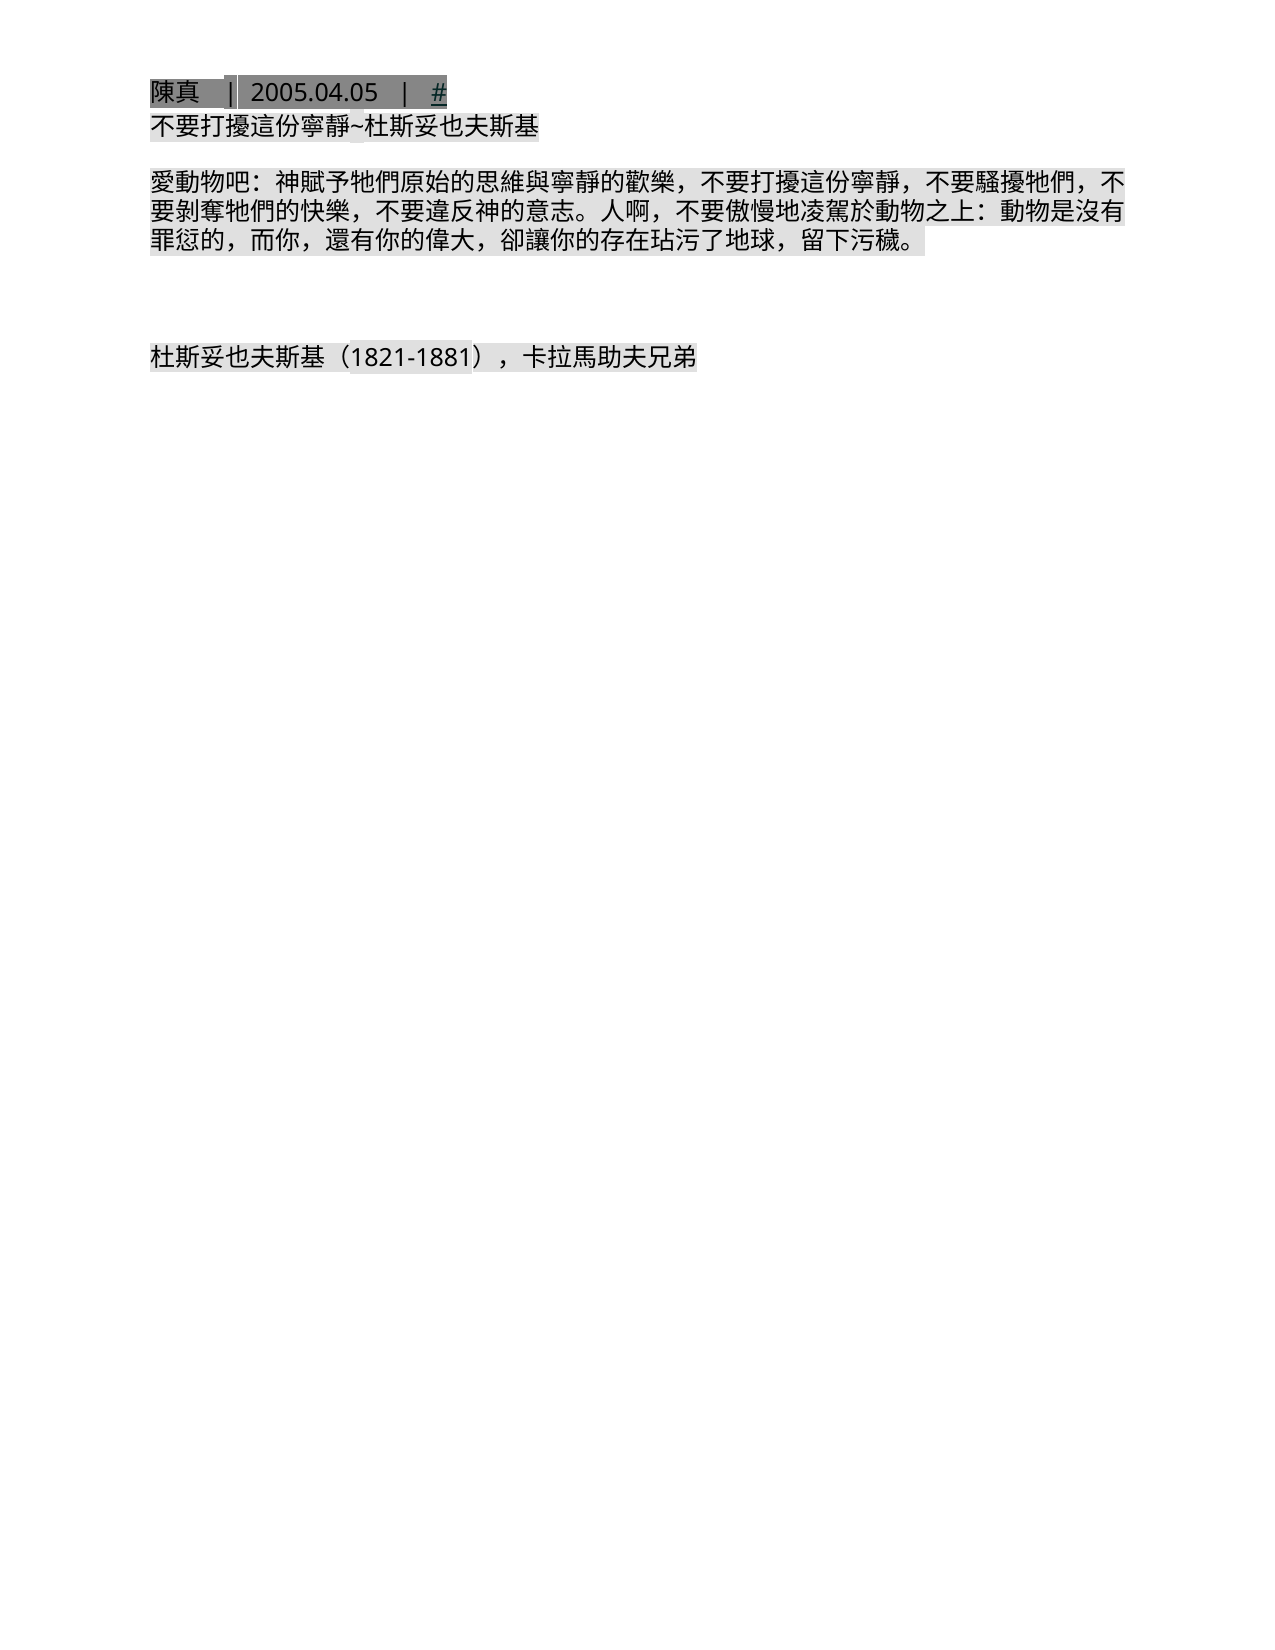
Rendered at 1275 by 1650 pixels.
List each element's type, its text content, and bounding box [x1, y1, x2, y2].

text 杜斯妥也夫斯基（1821-1881），卡拉馬助夫兄弟 [150, 340, 1125, 374]
text 愛動物吧：神賦予牠們原始的思維與寧靜的歡樂，不要打擾這份寧靜，不要騷擾牠們，不要剝奪牠們的快樂，不要違反神的意志。人啊，不要傲慢地凌駕於動物之上：動物是沒有罪愆的，而你，還有你的偉大，卻讓你的存在玷污了地球，留下污穢。 [150, 168, 1125, 256]
text 不要打擾這份寧靜~杜斯妥也夫斯基 [150, 109, 1125, 143]
text 陳真 | 2005.04.05 | # [150, 75, 1125, 109]
